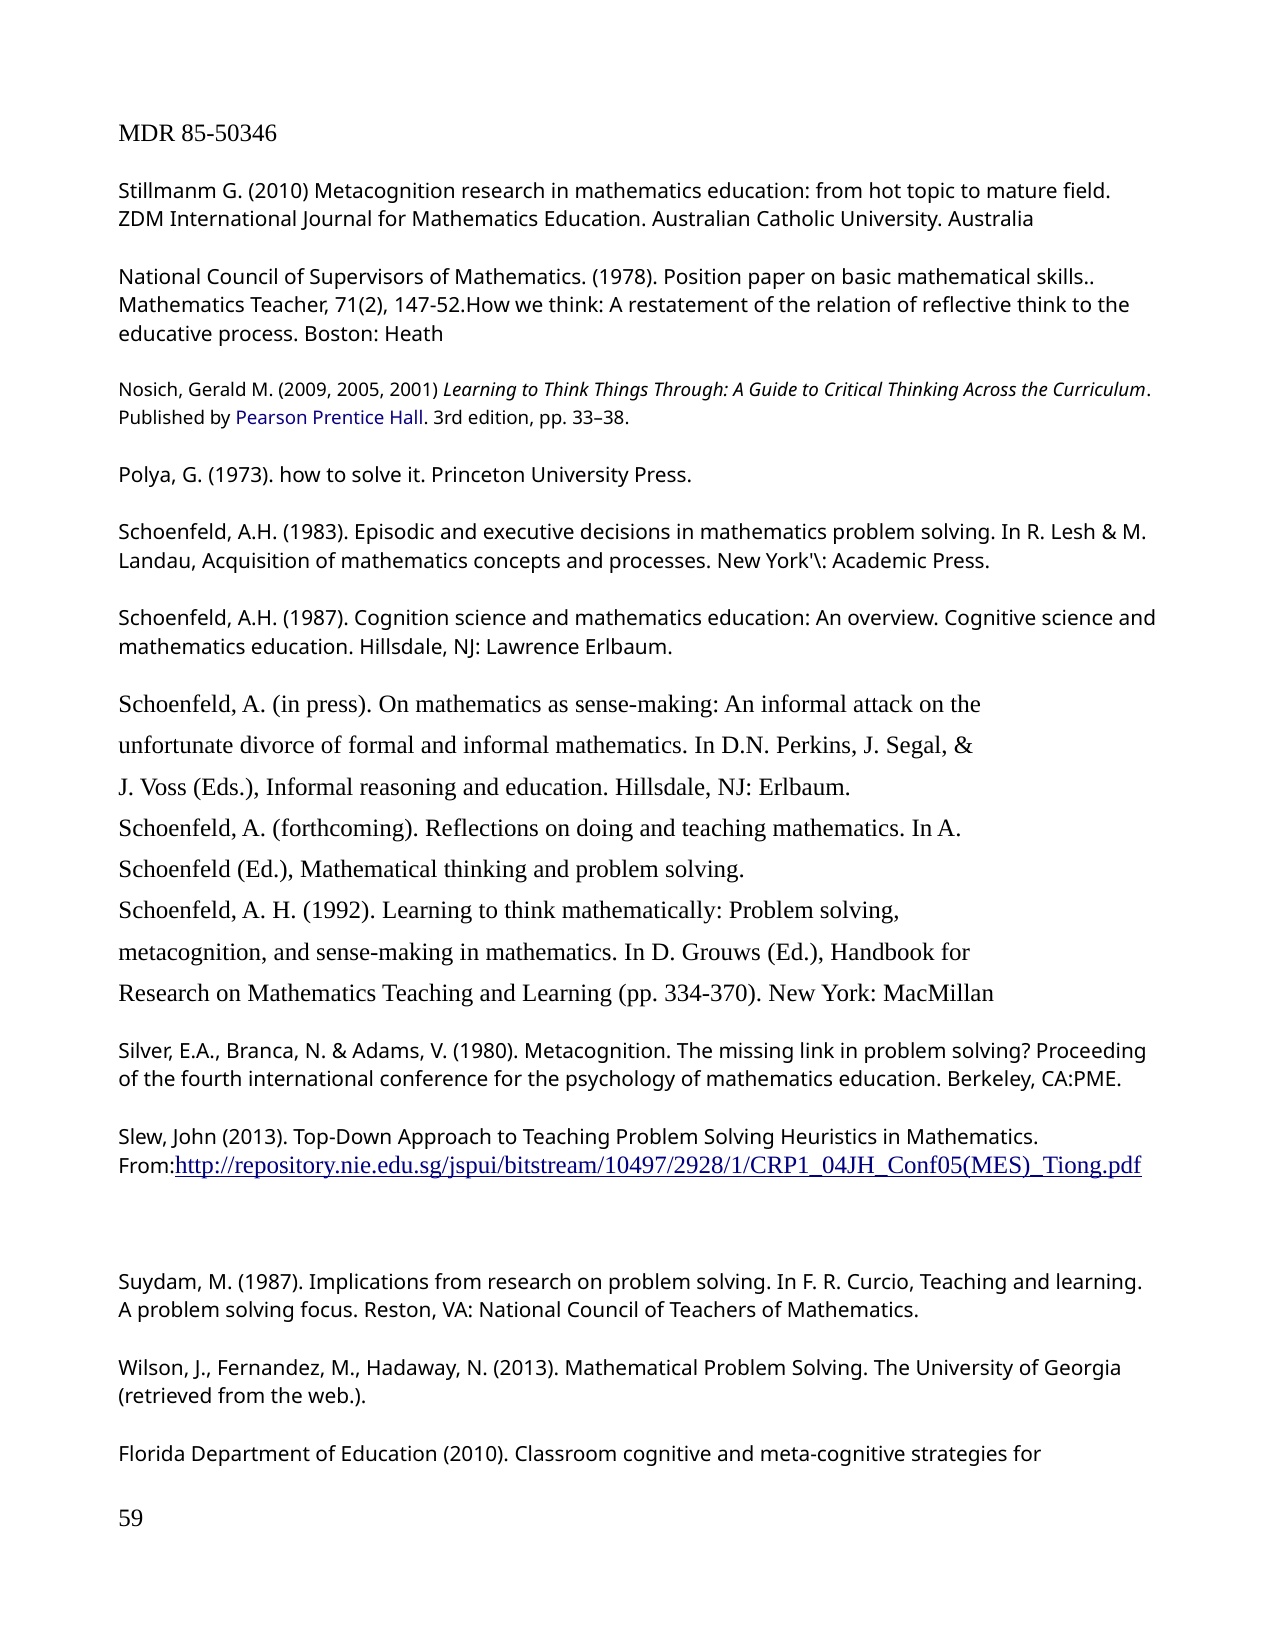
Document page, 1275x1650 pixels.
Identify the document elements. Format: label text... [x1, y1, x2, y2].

text Stillmanm G. (2010) Metacognition research in mathematics education: from hot topic to mature field. ZDM International Journal for Mathematics Education. Australian Catholic University. Australia [118, 176, 1157, 233]
text MDR 85-50346 [118, 118, 1157, 147]
text Schoenfeld, A. H. (1992). Learning to think mathematically: Problem solving, [118, 896, 1157, 924]
text Silver, E.A., Branca, N. & Adams, V. (1980). Metacognition. The missing link in problem solving? Proceeding of the fourth international conference for the psychology of mathematics education. Berkeley, CA:PME. [118, 1036, 1157, 1093]
text Schoenfeld, A.H. (1983). Episodic and executive decisions in mathematics problem solving. In R. Lesh & M. Landau, Acquisition of mathematics concepts and processes. New York'\: Academic Press. [118, 517, 1157, 574]
text National Council of Supervisors of Mathematics. (1978). Position paper on basic mathematical skills.. Mathematics Teacher, 71(2), 147-52.How we think: A restatement of the relation of reflective think to the educative process. Boston: Heath [118, 262, 1157, 347]
text unfortunate divorce of formal and informal mathematics. In D.N. Perkins, J. Segal, & [118, 731, 1157, 759]
text metacognition, and sense-making in mathematics. In D. Grouws (Ed.), Handbook for [118, 937, 1157, 966]
text Polya, G. (1973). how to solve it. Princeton University Press. [118, 460, 1157, 488]
text Schoenfeld, A. (in press). On mathematics as sense-making: An informal attack on the [118, 689, 1157, 718]
text Wilson, J., Fernandez, M., Hadaway, N. (2013). Mathematical Problem Solving. The University of Georgia (retrieved from the web.). [118, 1353, 1157, 1410]
text J. Voss (Eds.), Informal reasoning and education. Hillsdale, NJ: Erlbaum. [118, 772, 1157, 801]
text Slew, John (2013). Top-Down Approach to Teaching Problem Solving Heuristics in Mathematics. From:http://repository.nie.edu.sg/jspui/bitstream/10497/2928/1/CRP1_04JH_Conf05(MES)_Tiong.pdf [118, 1122, 1157, 1180]
text Florida Department of Education (2010). Classroom cognitive and meta-cognitive strategies for [118, 1439, 1157, 1467]
text Nosich, Gerald M. (2009, 2005, 2001) Learning to Think Things Through: A Guide to Critical Thinking Across the Curriculum. Published by Pearson Prentice Hall. 3rd edition, pp. 33–38. [118, 377, 1157, 431]
text Schoenfeld (Ed.), Mathematical thinking and problem solving. [118, 854, 1157, 883]
text Suydam, M. (1987). Implications from research on problem solving. In F. R. Curcio, Teaching and learning. A problem solving focus. Reston, VA: National Council of Teachers of Mathematics. [118, 1267, 1157, 1324]
text Schoenfeld, A.H. (1987). Cognition science and mathematics education: An overview. Cognitive science and mathematics education. Hillsdale, NJ: Lawrence Erlbaum. [118, 603, 1157, 660]
text Schoenfeld, A. (forthcoming). Reflections on doing and teaching mathematics. In A. [118, 813, 1157, 842]
text Research on Mathematics Teaching and Learning (pp. 334-370). New York: MacMillan [118, 978, 1157, 1007]
